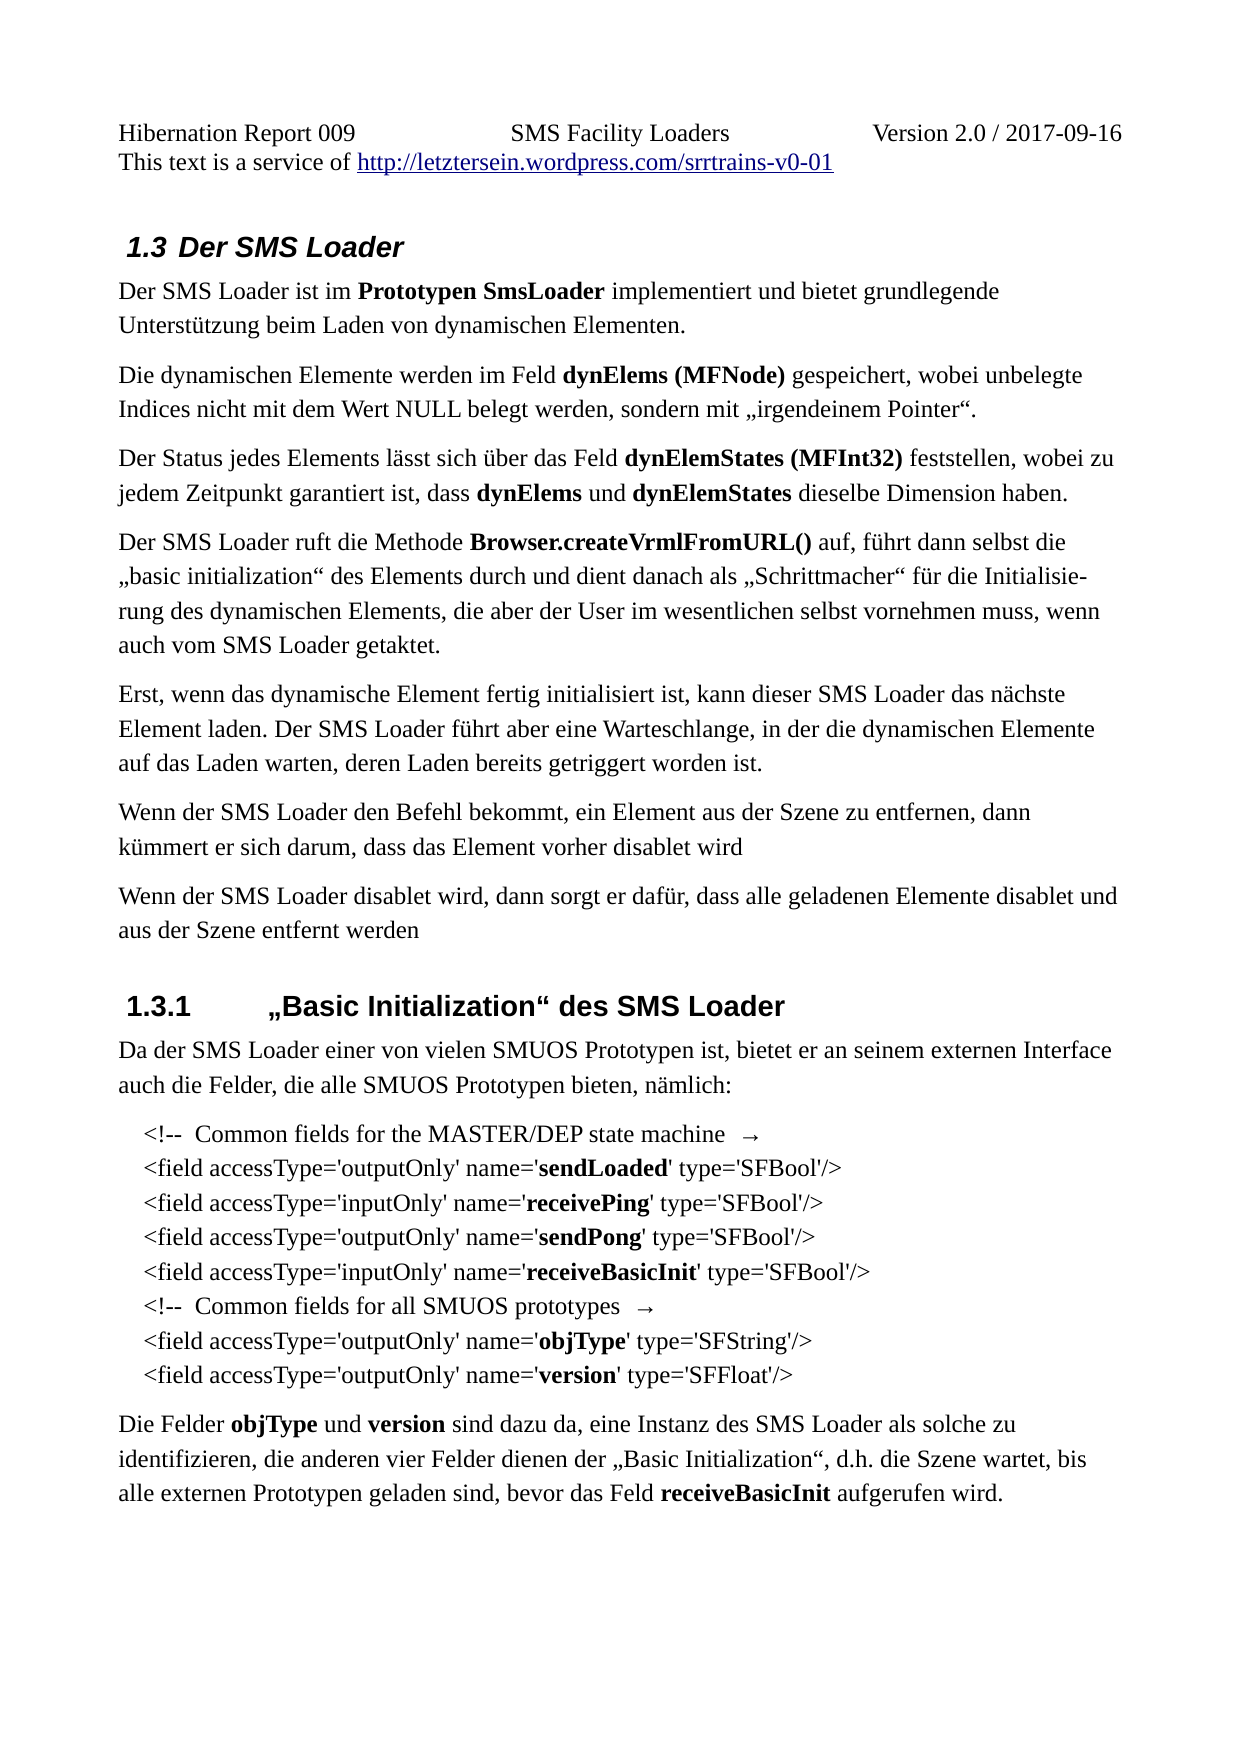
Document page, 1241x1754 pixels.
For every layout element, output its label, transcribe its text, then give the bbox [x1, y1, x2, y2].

subtitle „Basic Initialization“ des SMS Loader [118, 989, 1122, 1023]
text Die dynamischen Elemente werden im Feld dynElems (MFNode) gespeichert, wobei unbelegte Indices nicht mit dem Wert NULL belegt werden, sondern mit „irgendeinem Pointer“. [118, 360, 1122, 423]
subtitle Der SMS Loader [118, 230, 1122, 264]
text Wenn der SMS Loader den Befehl bekommt, ein Element aus der Szene zu entfernen, dann kümmert er sich darum, dass das Element vorher disablet wird [118, 797, 1122, 861]
text Die Felder objType und version sind dazu da, eine Instanz des SMS Loader als solche zu identifizieren, die anderen vier Felder dienen der „Basic Initialization“, d.h. die Szene wartet, bis alle externen Prototypen geladen sind, bevor das Feld receiveBasicInit aufgerufen wird. [118, 1409, 1122, 1507]
text Erst, wenn das dynamische Element fertig initialisiert ist, kann dieser SMS Loader das nächste Element laden. Der SMS Loader führt aber eine Warteschlange, in der die dynamischen Elemente auf das Laden warten, deren Laden bereits getriggert worden ist. [118, 679, 1122, 777]
text Der SMS Loader ruft die Methode Browser.createVrmlFromURL() auf, führt dann selbst die „basic initialization“ des Elements durch und dient danach als „Schrittmacher“ für die Initia­li­sie­rung des dynamischen Elements, die aber der User im wesentlichen selbst vornehmen muss, wenn auch vom SMS Loader getaktet. [118, 527, 1122, 659]
text Wenn der SMS Loader disablet wird, dann sorgt er dafür, dass alle geladenen Elemente disablet und aus der Szene entfernt werden [118, 881, 1122, 944]
text Der SMS Loader ist im Prototypen SmsLoader implementiert und bietet grundlegende Unterstützung beim Laden von dynamischen Elementen. [118, 276, 1122, 339]
text <!-- Common fields for the MASTER/DEP state machine → <field accessType='outputOnly' name='sendLoaded' type='SFBool'/> <field accessType='inputOnly' name='receivePing' type='SFBool'/> <field accessType='outputOnly' name='sendPong' type='SFBool'/> <field accessType='inputOnly' name='receiveBasicInit' type='SFBool'/> <!-- Common fields for all SMUOS prototypes → <field accessType='outputOnly' name='objType' type='SFString'/> <field accessType='outputOnly' name='version' type='SFFloat'/> [118, 1119, 1122, 1389]
text Der Status jedes Elements lässt sich über das Feld dynElemStates (MFInt32) feststellen, wobei zu jedem Zeitpunkt garantiert ist, dass dynElems und dynElemStates dieselbe Dimension haben. [118, 443, 1122, 506]
text Da der SMS Loader einer von vielen SMUOS Prototypen ist, bietet er an seinem externen Interface auch die Felder, die alle SMUOS Prototypen bieten, nämlich: [118, 1035, 1122, 1099]
